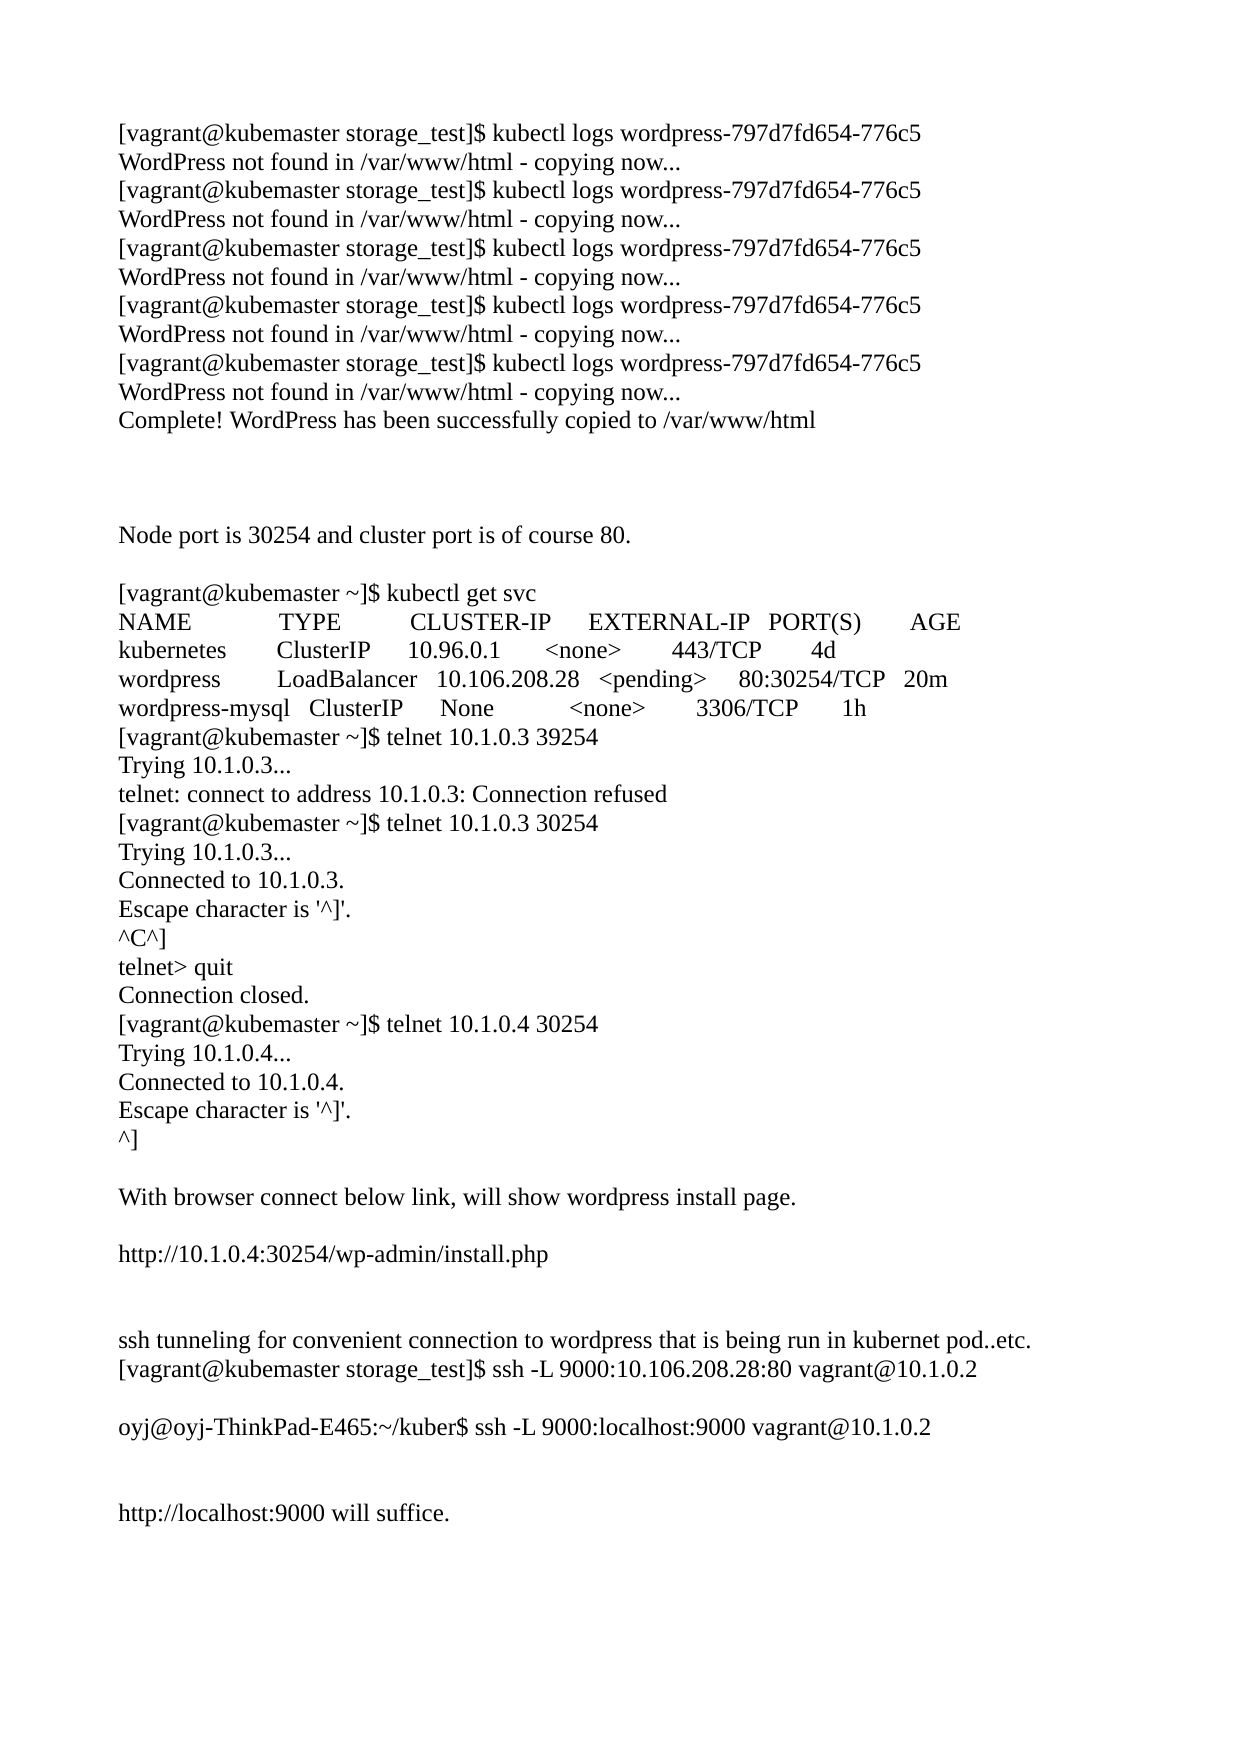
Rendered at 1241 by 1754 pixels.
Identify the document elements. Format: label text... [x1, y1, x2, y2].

text WordPress not found in /var/www/html - copying now... [118, 147, 1122, 176]
text NAME TYPE CLUSTER-IP EXTERNAL-IP PORT(S) AGE [118, 607, 1122, 636]
text [vagrant@kubemaster storage_test]$ kubectl logs wordpress-797d7fd654-776c5 [118, 176, 1122, 204]
text [vagrant@kubemaster storage_test]$ kubectl logs wordpress-797d7fd654-776c5 [118, 348, 1122, 377]
text Trying 10.1.0.3... [118, 837, 1122, 866]
text telnet: connect to address 10.1.0.3: Connection refused [118, 779, 1122, 808]
text WordPress not found in /var/www/html - copying now... [118, 319, 1122, 348]
text ^] [118, 1124, 1122, 1153]
text http://10.1.0.4:30254/wp-admin/install.php [118, 1239, 1122, 1268]
text Escape character is '^]'. [118, 894, 1122, 923]
text [vagrant@kubemaster storage_test]$ ssh -L 9000:10.106.208.28:80 vagrant@10.1.0.2 [118, 1354, 1122, 1383]
text wordpress LoadBalancer 10.106.208.28 <pending> 80:30254/TCP 20m [118, 664, 1122, 693]
text ^C^] [118, 923, 1122, 952]
text [vagrant@kubemaster ~]$ telnet 10.1.0.3 30254 [118, 808, 1122, 837]
text [vagrant@kubemaster storage_test]$ kubectl logs wordpress-797d7fd654-776c5 [118, 291, 1122, 319]
text Complete! WordPress has been successfully copied to /var/www/html [118, 406, 1122, 434]
text [vagrant@kubemaster ~]$ telnet 10.1.0.4 30254 [118, 1009, 1122, 1038]
text [vagrant@kubemaster storage_test]$ kubectl logs wordpress-797d7fd654-776c5 [118, 233, 1122, 262]
text Connection closed. [118, 981, 1122, 1009]
text wordpress-mysql ClusterIP None <none> 3306/TCP 1h [118, 693, 1122, 722]
text WordPress not found in /var/www/html - copying now... [118, 377, 1122, 406]
text kubernetes ClusterIP 10.96.0.1 <none> 443/TCP 4d [118, 636, 1122, 664]
text Connected to 10.1.0.4. [118, 1067, 1122, 1096]
text telnet> quit [118, 952, 1122, 981]
text Escape character is '^]'. [118, 1096, 1122, 1124]
text [vagrant@kubemaster ~]$ telnet 10.1.0.3 39254 [118, 722, 1122, 751]
text Node port is 30254 and cluster port is of course 80. [118, 521, 1122, 549]
text ssh tunneling for convenient connection to wordpress that is being run in kubernet pod..etc. [118, 1326, 1122, 1354]
text Trying 10.1.0.3... [118, 751, 1122, 779]
text [vagrant@kubemaster ~]$ kubectl get svc [118, 578, 1122, 607]
text WordPress not found in /var/www/html - copying now... [118, 262, 1122, 291]
text Connected to 10.1.0.3. [118, 866, 1122, 894]
text WordPress not found in /var/www/html - copying now... [118, 204, 1122, 233]
text Trying 10.1.0.4... [118, 1038, 1122, 1067]
text [vagrant@kubemaster storage_test]$ kubectl logs wordpress-797d7fd654-776c5 [118, 118, 1122, 147]
text With browser connect below link, will show wordpress install page. [118, 1182, 1122, 1211]
text http://localhost:9000 will suffice. [118, 1498, 1122, 1527]
text oyj@oyj-ThinkPad-E465:~/kuber$ ssh -L 9000:localhost:9000 vagrant@10.1.0.2 [118, 1412, 1122, 1441]
